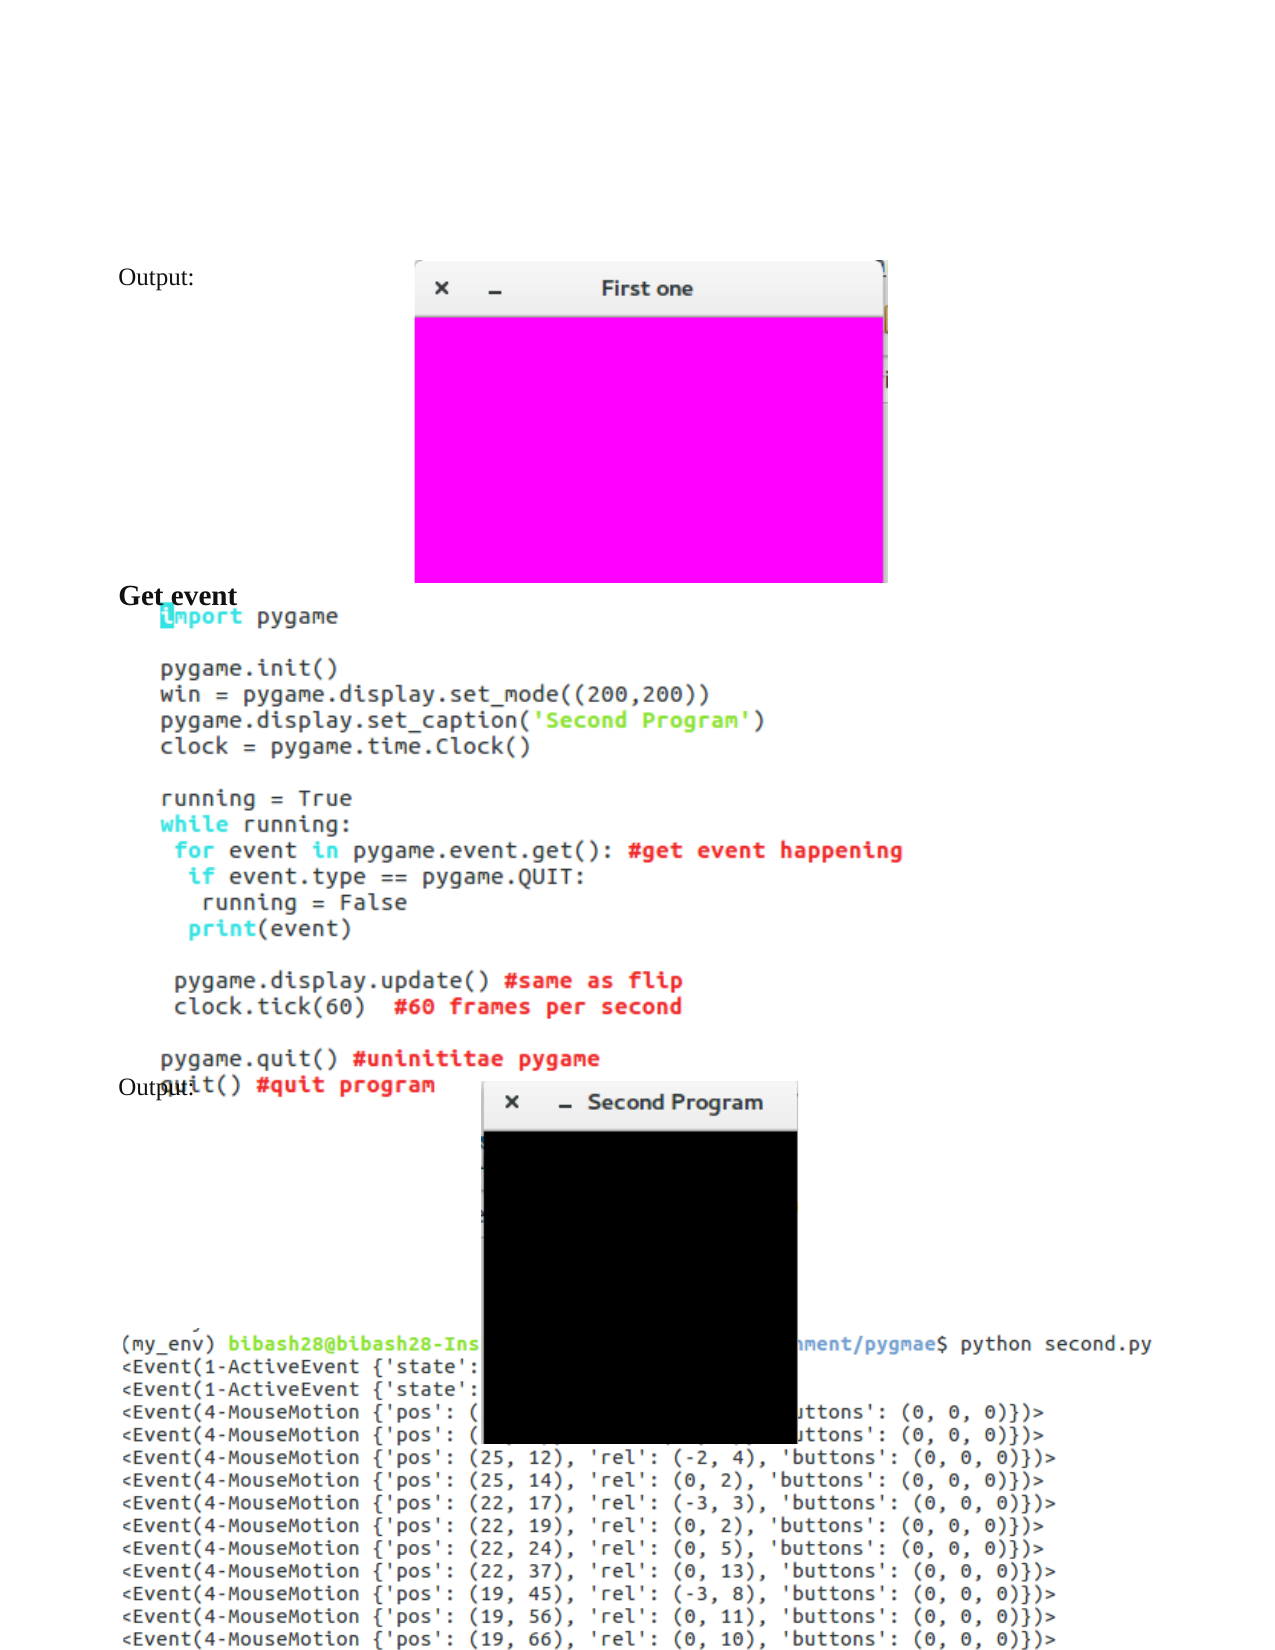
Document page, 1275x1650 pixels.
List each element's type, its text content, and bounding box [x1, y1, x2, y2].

text Output: [118, 262, 414, 291]
text [888, 262, 1157, 291]
text Output: [799, 1072, 1157, 1100]
text Get event [118, 578, 1157, 612]
text Output: [118, 1072, 159, 1100]
